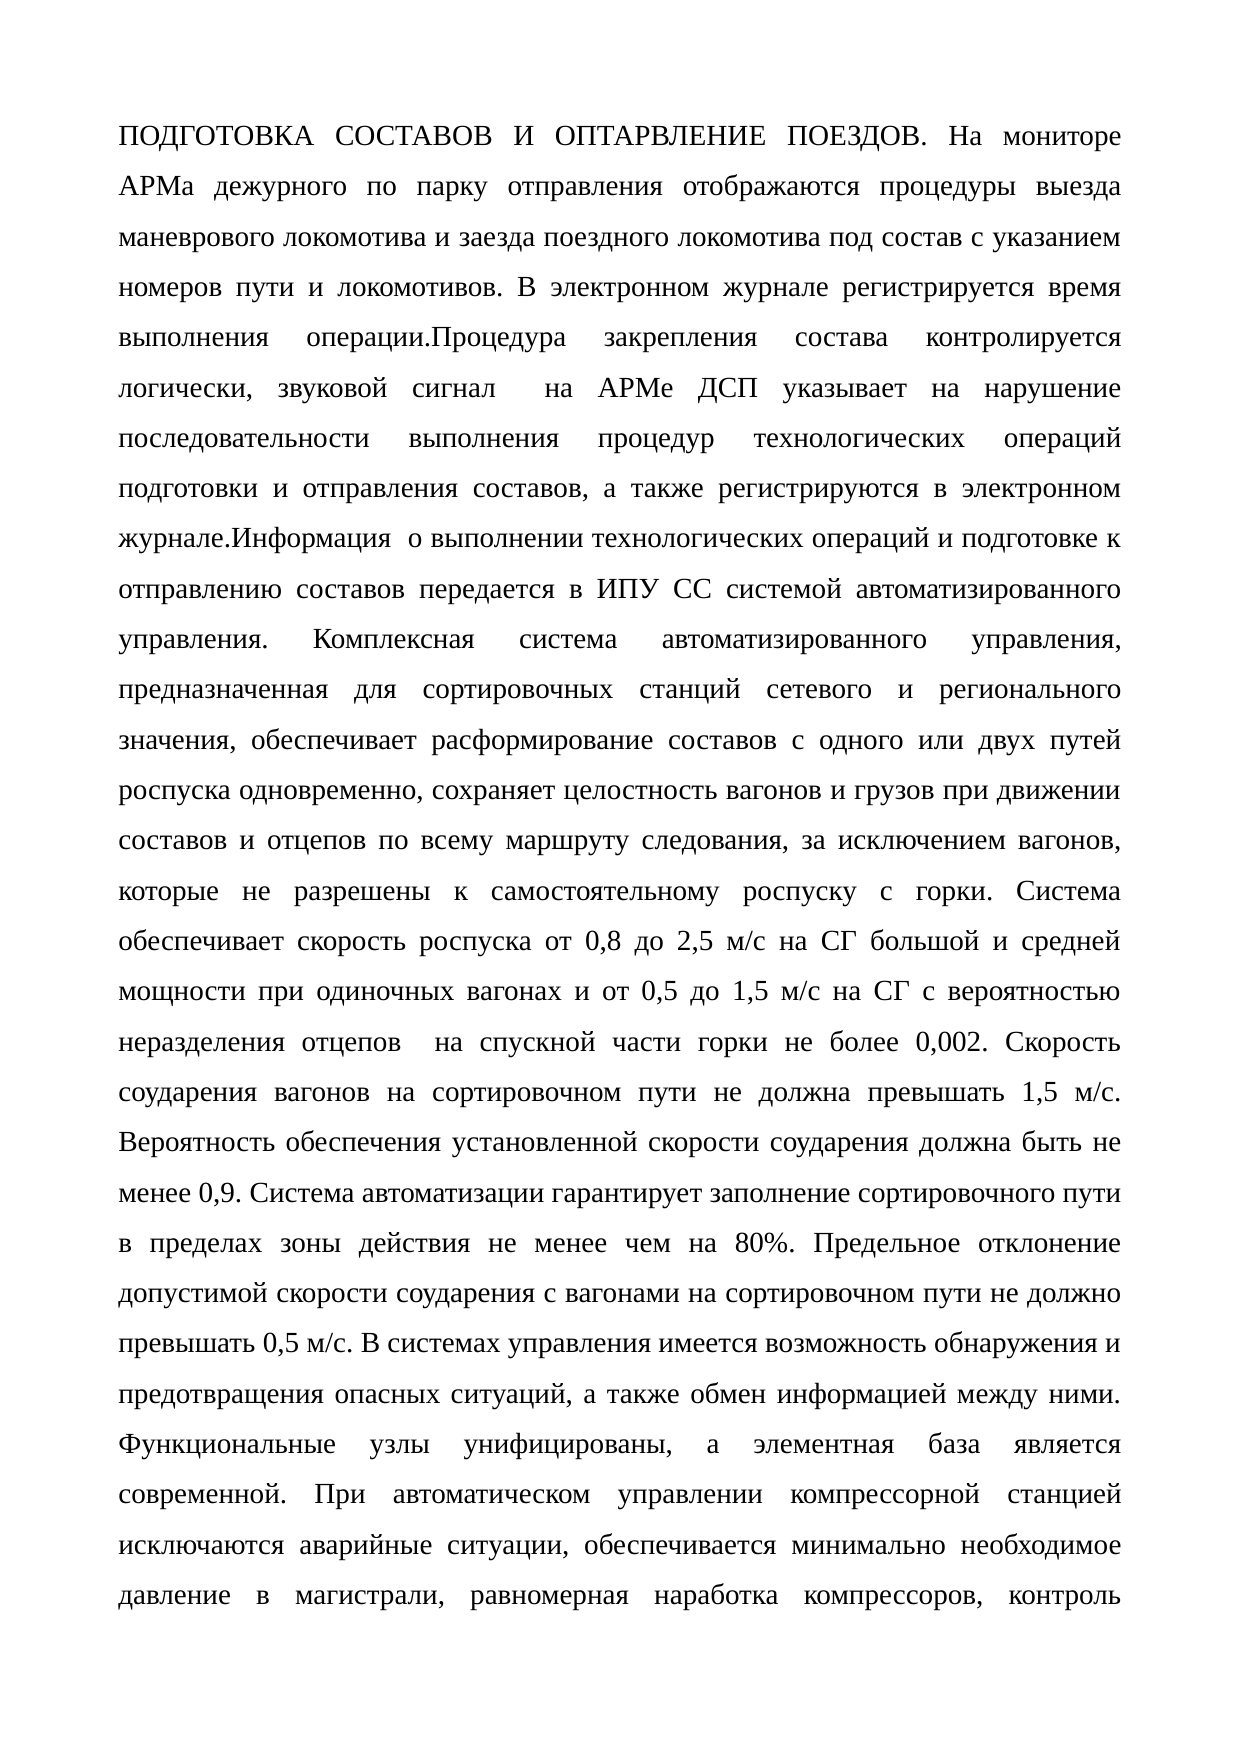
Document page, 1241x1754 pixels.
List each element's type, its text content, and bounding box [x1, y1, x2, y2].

text ПОДГОТОВКА СОСТАВОВ И ОПТАРВЛЕНИЕ ПОЕЗДОВ. На мониторе АРМа дежурного по парку отправления отображаются процедуры выезда маневрового локомотива и заезда поездного локомотива под состав с указанием номеров пути и локомотивов. В электронном журнале регистрируется время выполнения операции.Процедура закрепления состава контролируется логически, звуковой сигнал на АРМе ДСП указывает на нарушение последовательности выполнения процедур технологических операций подготовки и отправления составов, а также регистрируются в электронном журнале.Информация о выполнении технологических операций и подготовке к отправлению составов передается в ИПУ СС системой автоматизированного управления. Комплексная система автоматизированного управления, предназначенная для сортировочных станций сетевого и регионального значения, обеспечивает расформирование составов с одного или двух путей роспуска одновременно, сохраняет целостность вагонов и грузов при движении составов и отцепов по всему маршруту следования, за исключением вагонов, которые не разрешены к самостоятельному роспуску с горки. Система обеспечивает скорость роспуска от 0,8 до 2,5 м/с на СГ большой и средней мощности при одиночных вагонах и от 0,5 до 1,5 м/с на СГ с вероятностью неразделения отцепов на спускной части горки не более 0,002. Скорость соударения вагонов на сортировочном пути не должна превышать 1,5 м/с. Вероятность обеспечения установленной скорости соударения должна быть не менее 0,9. Система автоматизации гарантирует заполнение сортировочного пути в пределах зоны действия не менее чем на 80%. Предельное отклонение допустимой скорости соударения с вагонами на сортировочном пути не должно превышать 0,5 м/с. В системах управления имеется возможность обнаружения и предотвращения опасных ситуаций, а также обмен информацией между ними. Функциональные узлы унифицированы, а элементная база является современной. При автоматическом управлении компрессорной станцией исключаются аварийные ситуации, обеспечивается минимально необходимое давление в магистрали, равномерная наработка компрессоров, контроль [118, 118, 1122, 1611]
